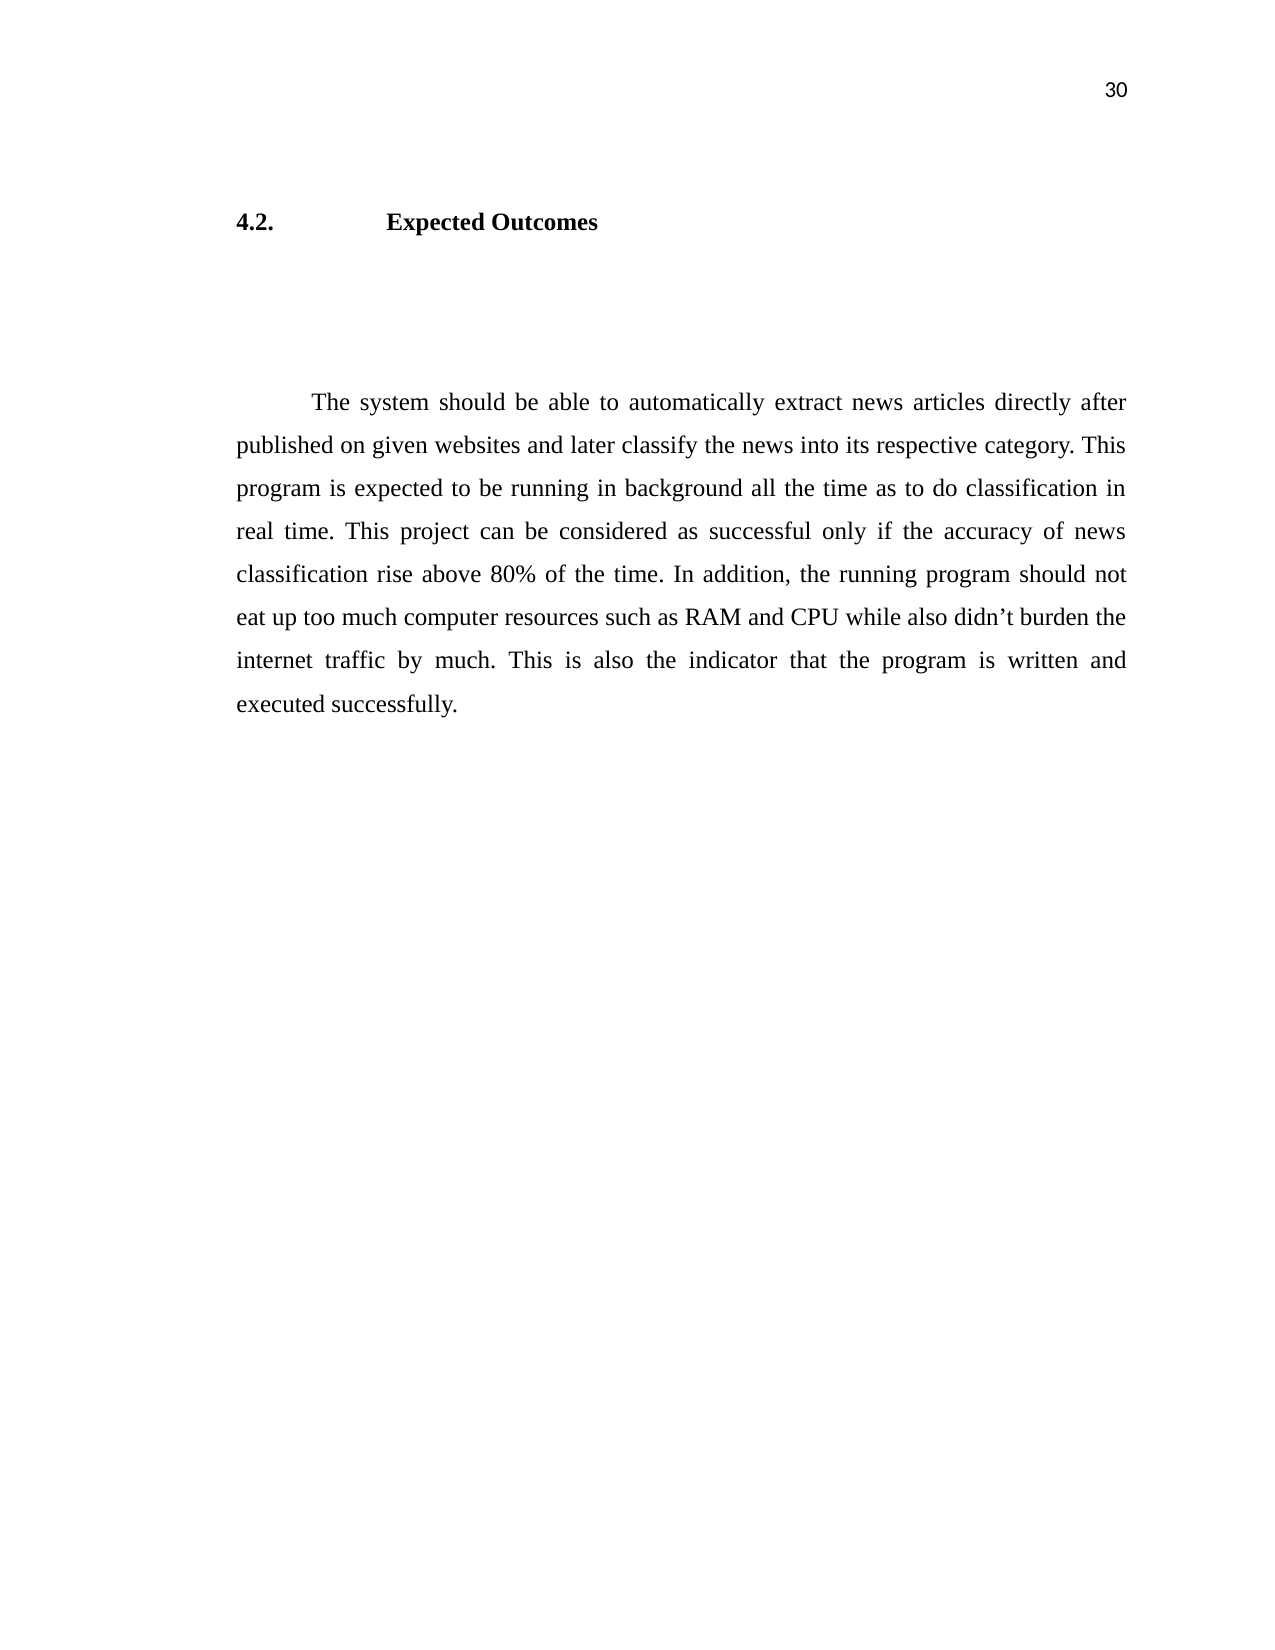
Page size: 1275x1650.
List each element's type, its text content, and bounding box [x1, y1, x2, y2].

text The system should be able to automatically extract news articles directly after published on given websites and later classify the news into its respective category. This program is expected to be running in background all the time as to do classification in real time. This project can be considered as successful only if the accuracy of news classification rise above 80% of the time. In addition, the running program should not eat up too much computer resources such as RAM and CPU while also didn’t burden the internet traffic by much. This is also the indicator that the program is written and executed successfully. [236, 387, 1127, 717]
list Expected Outcomes [236, 207, 1127, 236]
